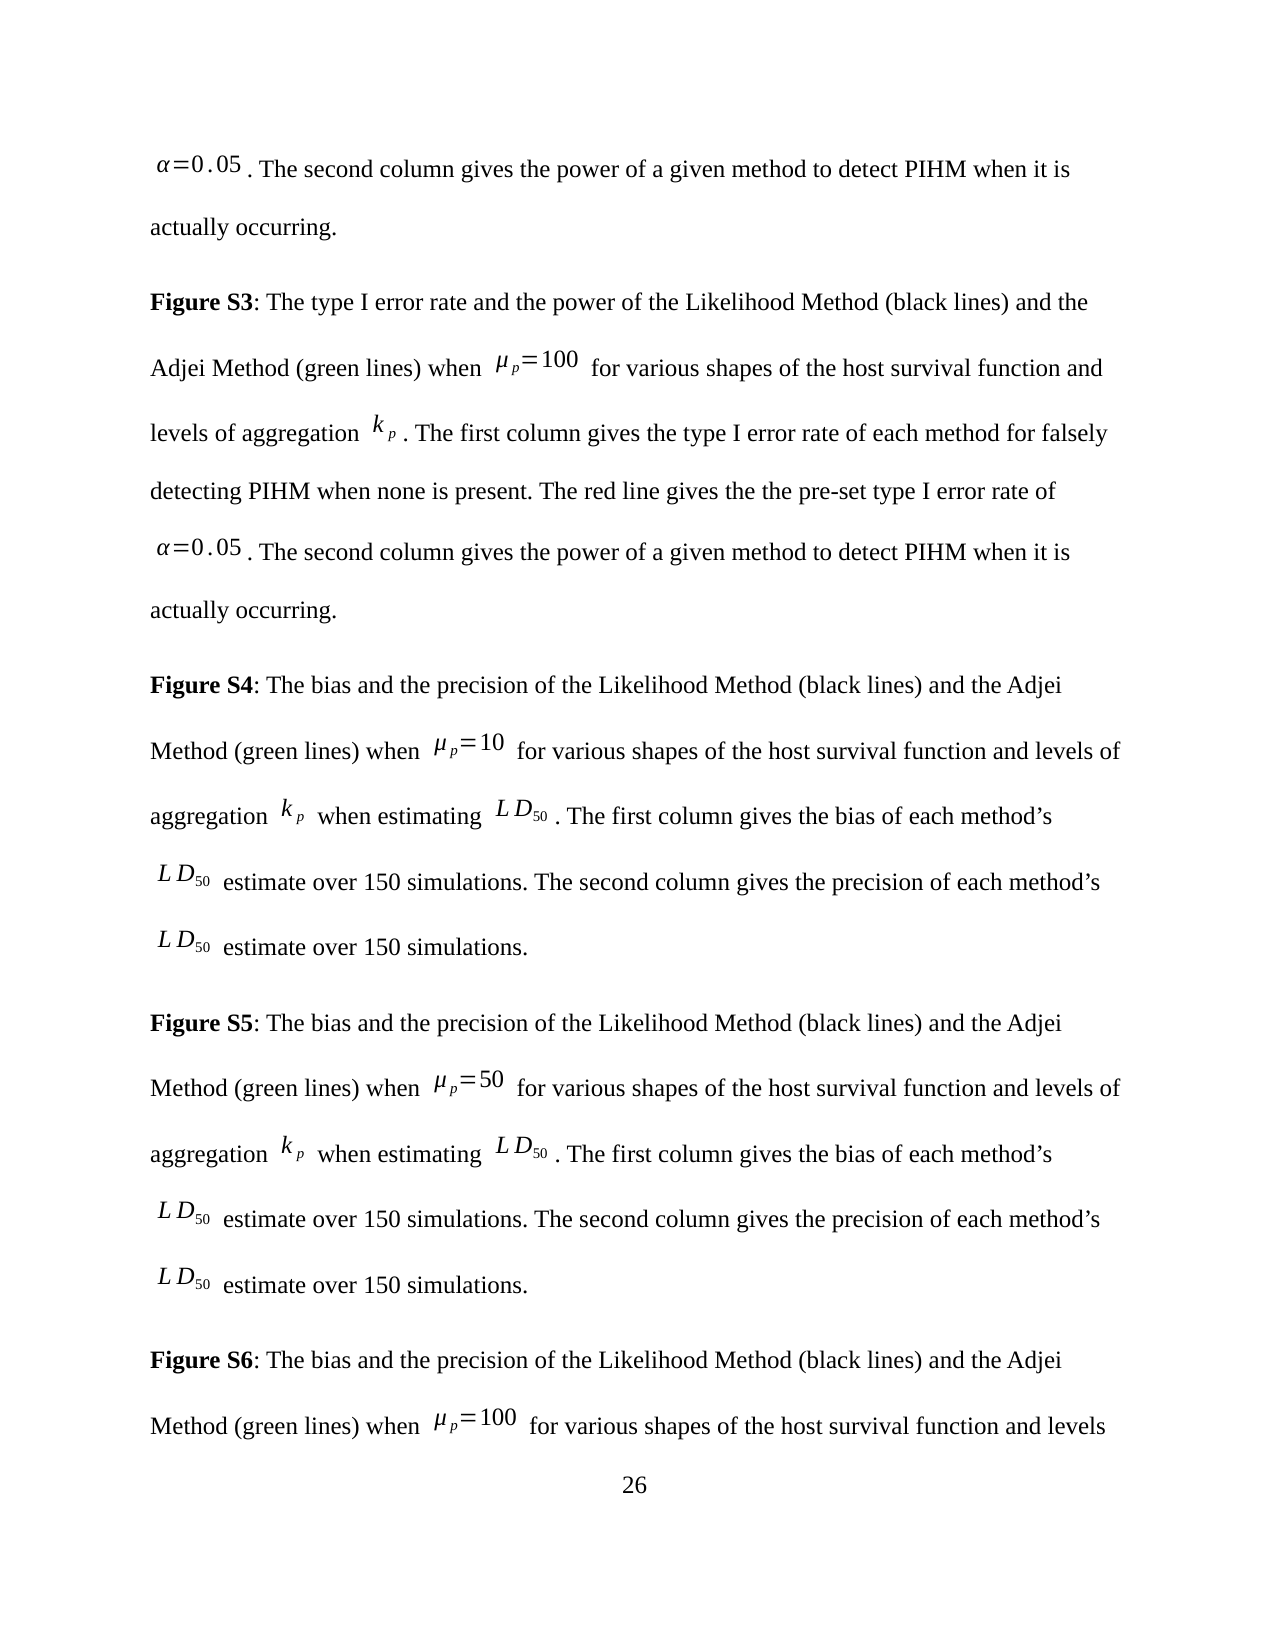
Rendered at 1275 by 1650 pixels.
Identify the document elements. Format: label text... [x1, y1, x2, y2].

text Figure S2: The type I error rate and the power of the Likelihood Method (black lines) and the Adjei Method (green lines) when for various shapes of the host survival function and levels of aggregation . The first column gives the type I error rate of each method for falsely detecting PIHM when none is present. The red line gives the the pre-set type I error rate of . The second column gives the power of a given method to detect PIHM when it is actually occurring. [150, 150, 1125, 241]
text Figure S5: The bias and the precision of the Likelihood Method (black lines) and the Adjei Method (green lines) when for various shapes of the host survival function and levels of aggregation when estimating . The first column gives the bias of each method’s estimate over 150 simulations. The second column gives the precision of each method’s estimate over 150 simulations. [150, 1008, 1125, 1299]
text Figure S4: The bias and the precision of the Likelihood Method (black lines) and the Adjei Method (green lines) when for various shapes of the host survival function and levels of aggregation when estimating . The first column gives the bias of each method’s estimate over 150 simulations. The second column gives the precision of each method’s estimate over 150 simulations. [150, 670, 1125, 961]
text Figure S3: The type I error rate and the power of the Likelihood Method (black lines) and the Adjei Method (green lines) when for various shapes of the host survival function and levels of aggregation . The first column gives the type I error rate of each method for falsely detecting PIHM when none is present. The red line gives the the pre-set type I error rate of . The second column gives the power of a given method to detect PIHM when it is actually occurring. [150, 287, 1125, 624]
text Figure S6: The bias and the precision of the Likelihood Method (black lines) and the Adjei Method (green lines) when for various shapes of the host survival function and levels of aggregation when estimating . The first column gives the bias of each method’s estimate over 150 simulations. The second column gives the precision of each method’s estimate over 150 simulations. [150, 1345, 1125, 1440]
